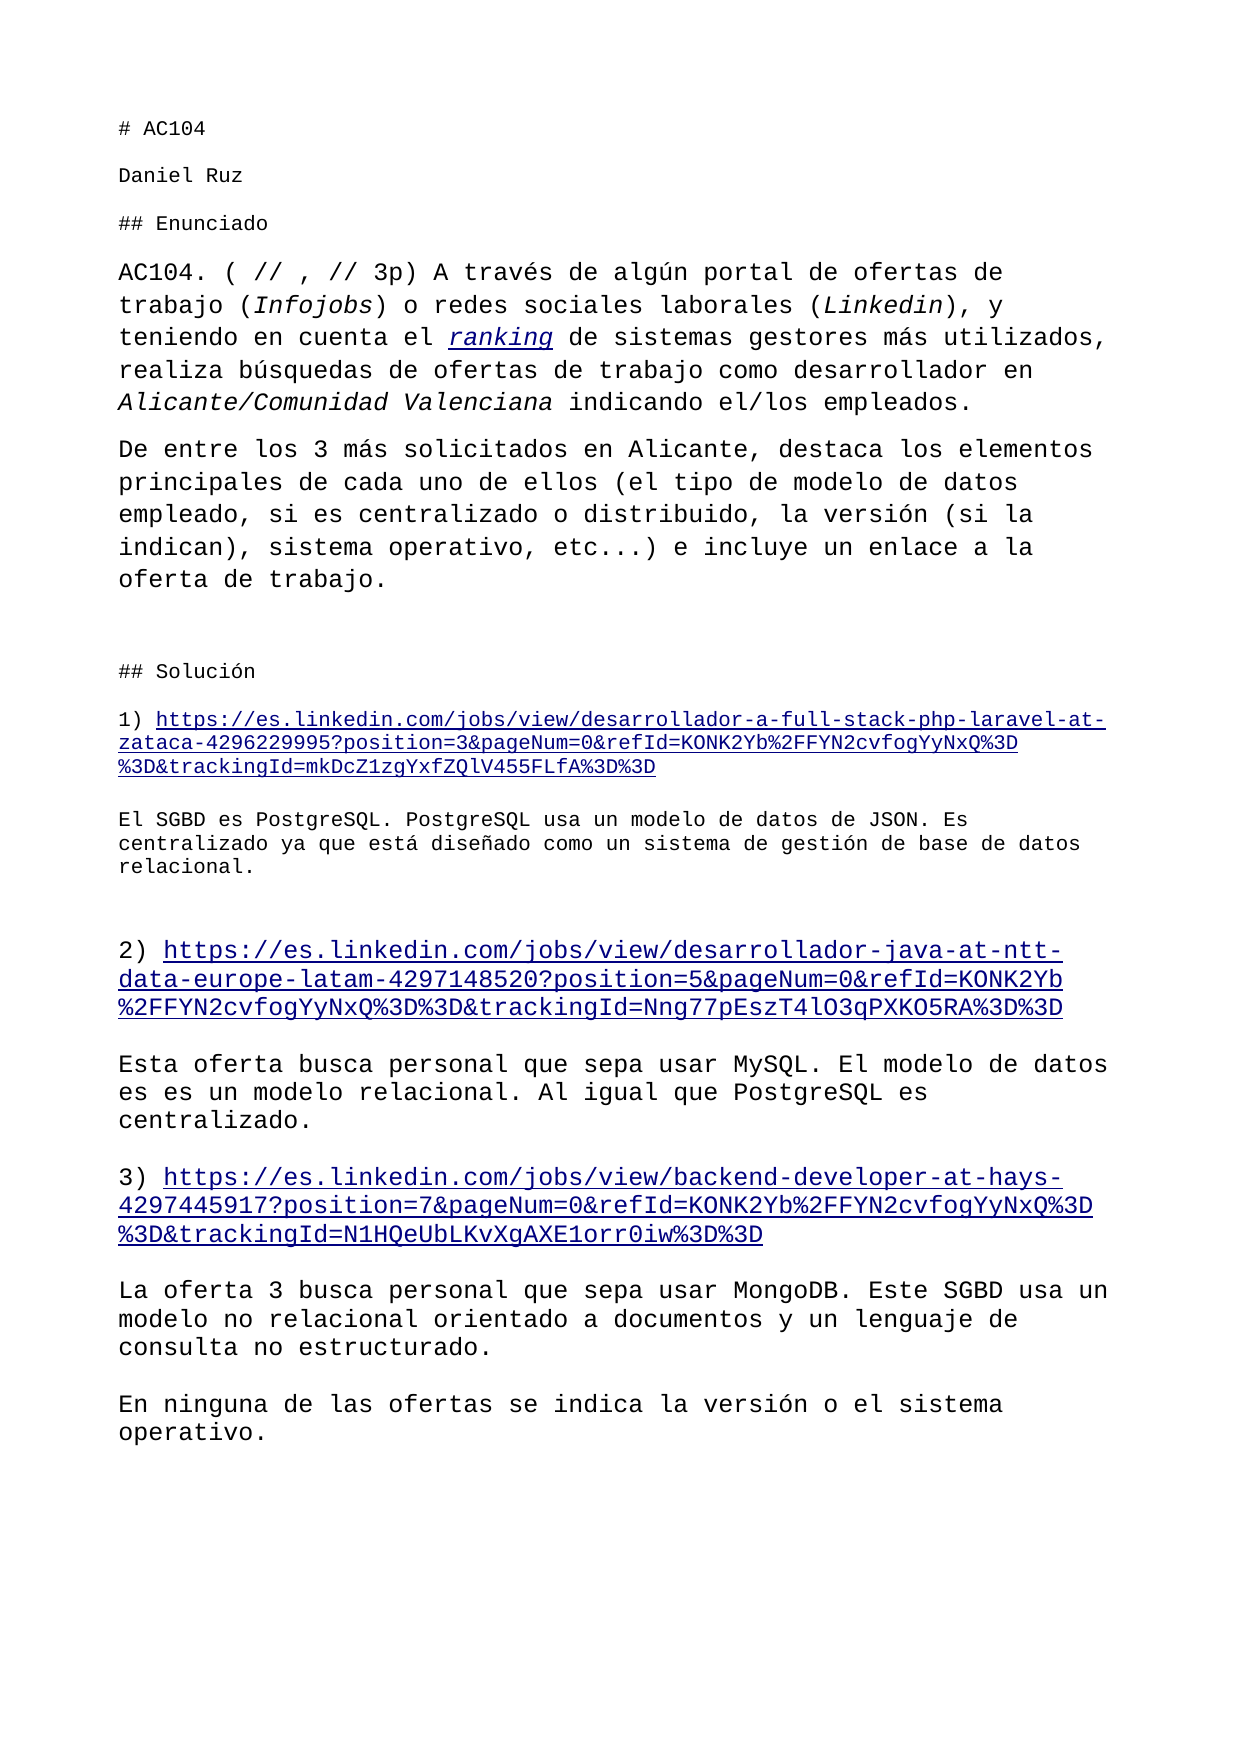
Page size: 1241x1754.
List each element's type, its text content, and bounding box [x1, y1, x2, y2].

text 3) https://es.linkedin.com/jobs/view/backend-developer-at-hays-4297445917?position=7&pageNum=0&refId=KONK2Yb%2FFYN2cvfogYyNxQ%3D%3D&trackingId=N1HQeUbLKvXgAXE1orr0iw%3D%3D [118, 1164, 1122, 1249]
text AC104. ( // , // 3p) A través de algún portal de ofertas de trabajo (Infojobs) o redes sociales laborales (Linkedin), y teniendo en cuenta el ranking de sistemas gestores más utilizados, realiza búsquedas de ofertas de trabajo como desarrollador en Alicante/Comunidad Valenciana indicando el/los empleados. [118, 260, 1122, 418]
text La oferta 3 busca personal que sepa usar MongoDB. Este SGBD usa un modelo no relacional orientado a documentos y un lenguaje de consulta no estructurado. [118, 1278, 1122, 1363]
text 2) https://es.linkedin.com/jobs/view/desarrollador-java-at-ntt-data-europe-latam-4297148520?position=5&pageNum=0&refId=KONK2Yb%2FFYN2cvfogYyNxQ%3D%3D&trackingId=Nng77pEszT4lO3qPXKO5RA%3D%3D [118, 938, 1122, 1023]
text # AC104 [118, 118, 1122, 142]
text Daniel Ruz [118, 165, 1122, 189]
text 1) https://es.linkedin.com/jobs/view/desarrollador-a-full-stack-php-laravel-at-zataca-4296229995?position=3&pageNum=0&refId=KONK2Yb%2FFYN2cvfogYyNxQ%3D%3D&trackingId=mkDcZ1zgYxfZQlV455FLfA%3D%3D [118, 709, 1122, 780]
text El SGBD es PostgreSQL. PostgreSQL usa un modelo de datos de JSON. Es centralizado ya que está diseñado como un sistema de gestión de base de datos relacional. [118, 809, 1122, 880]
text Esta oferta busca personal que sepa usar MySQL. El modelo de datos es es un modelo relacional. Al igual que PostgreSQL es centralizado. [118, 1051, 1122, 1136]
text En ninguna de las ofertas se indica la versión o el sistema operativo. [118, 1391, 1122, 1448]
text ## Solución [118, 661, 1122, 685]
text De entre los 3 más solicitados en Alicante, destaca los elementos principales de cada uno de ellos (el tipo de modelo de datos empleado, si es centralizado o distribuido, la versión (si la indican), sistema operativo, etc...) e incluye un enlace a la oferta de trabajo. [118, 437, 1122, 595]
text ## Enunciado [118, 213, 1122, 236]
